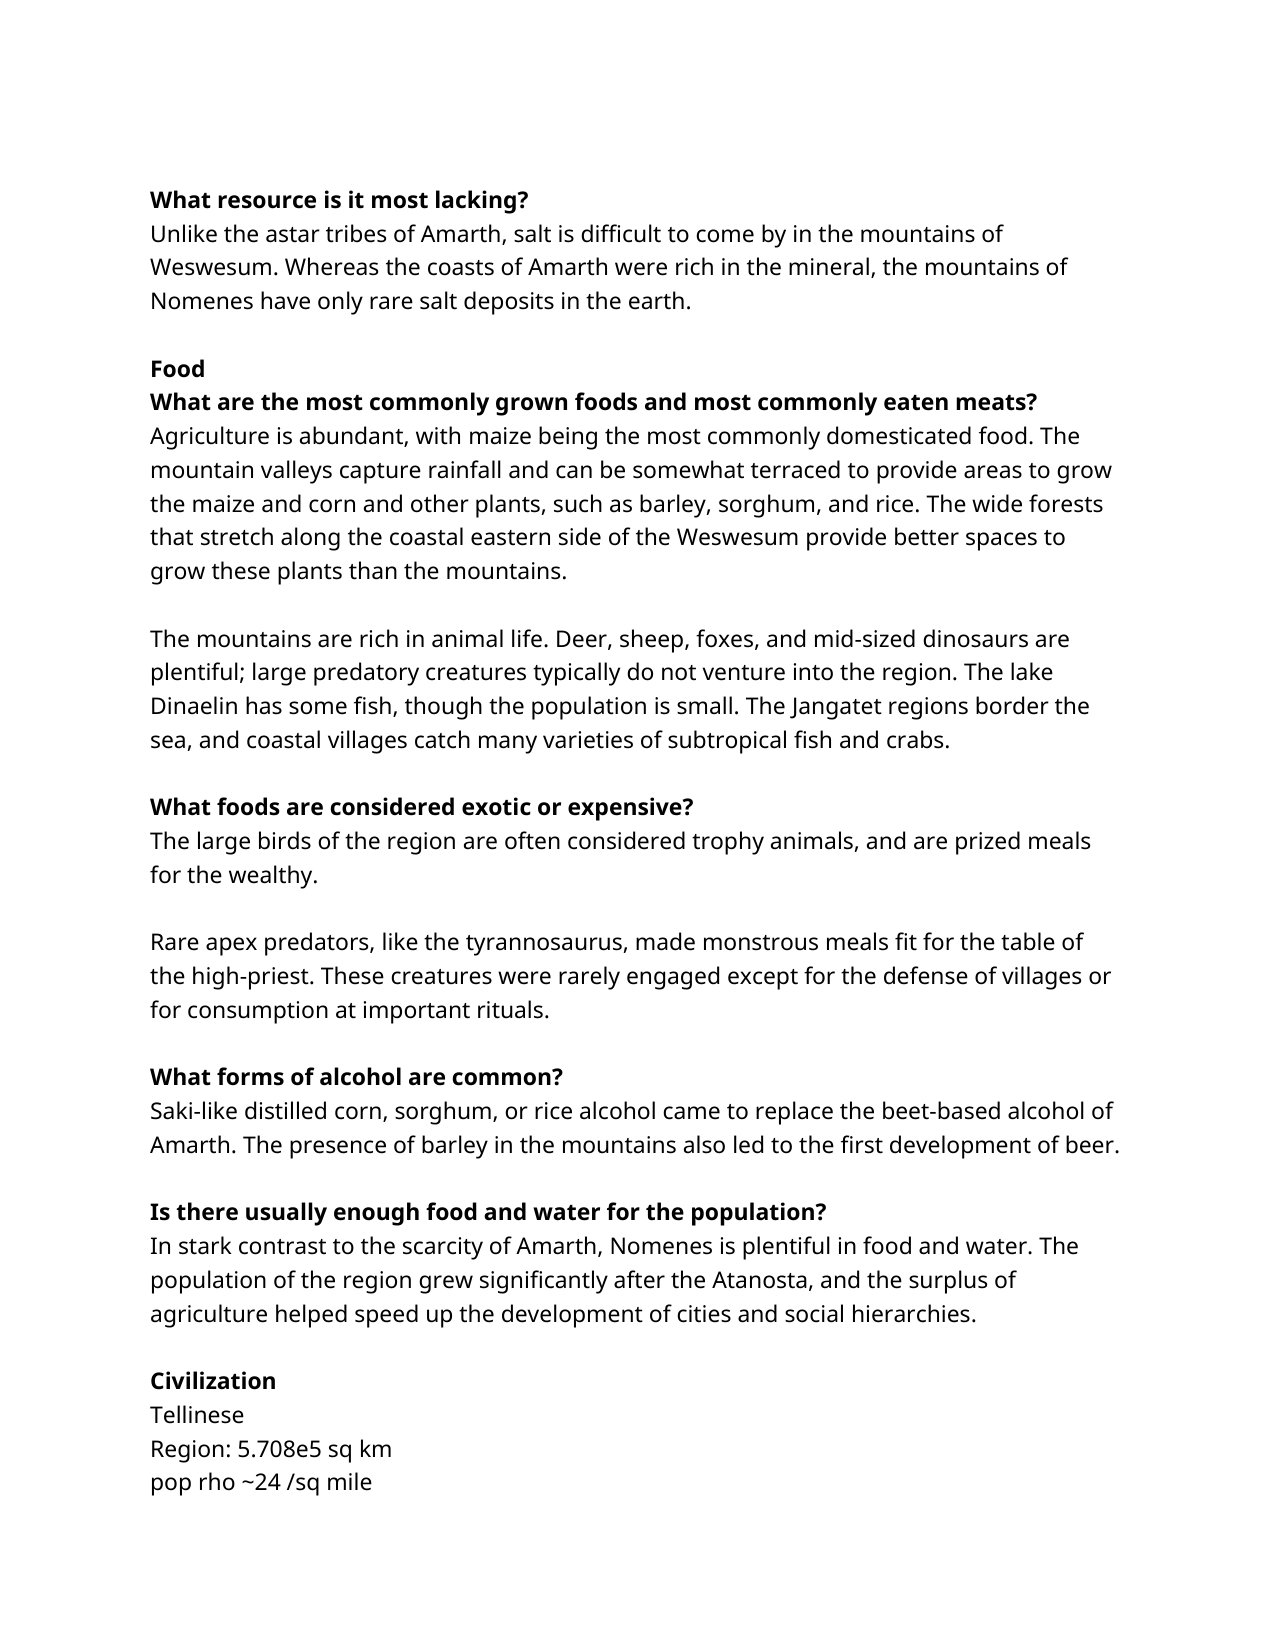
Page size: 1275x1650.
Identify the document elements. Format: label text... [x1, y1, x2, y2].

text What are the most commonly grown foods and most commonly eaten meats? Agriculture is abundant, with maize being the most commonly domesticated food. The mountain valleys capture rainfall and can be somewhat terraced to provide areas to grow the maize and corn and other plants, such as barley, sorghum, and rice. The wide forests that stretch along the coastal eastern side of the Weswesum provide better spaces to grow these plants than the mountains. [150, 386, 1125, 586]
text The mountains are rich in animal life. Deer, sheep, foxes, and mid-sized dinosaurs are plentiful; large predatory creatures typically do not venture into the region. The lake Dinaelin has some fish, though the population is small. The Jangatet regions border the sea, and coastal villages catch many varieties of subtropical fish and crabs. [150, 622, 1125, 755]
text What forms of alcohol are common? [150, 1061, 1125, 1092]
text Food [150, 352, 1125, 384]
text pop rho ~24 /sq mile [150, 1466, 1125, 1497]
text Region: 5.708e5 sq km [150, 1432, 1125, 1464]
text Civilization [150, 1365, 1125, 1396]
text Unlike the astar tribes of Amarth, salt is difficult to come by in the mountains of Weswesum. Whereas the coasts of Amarth were rich in the mineral, the mountains of Nomenes have only rare salt deposits in the earth. [150, 217, 1125, 316]
text Tellinese [150, 1399, 1125, 1430]
text Is there usually enough food and water for the population? In stark contrast to the scarcity of Amarth, Nomenes is plentiful in food and water. The population of the region grew significantly after the Atanosta, and the surplus of agriculture helped speed up the development of cities and social hierarchies. [150, 1162, 1125, 1329]
text What foods are considered exotic or expensive? The large birds of the region are often considered trophy animals, and are prized meals for the wealthy. [150, 791, 1125, 890]
text Saki-like distilled corn, sorghum, or rice alcohol came to replace the beet-based alcohol of Amarth. The presence of barley in the mountains also led to the first development of beer. [150, 1095, 1125, 1160]
text Rare apex predators, like the tyrannosaurus, made monstrous meals fit for the table of the high-priest. These creatures were rarely engaged except for the defense of villages or for consumption at important rituals. [150, 926, 1125, 1025]
text What resource is it most lacking? [150, 150, 1125, 215]
